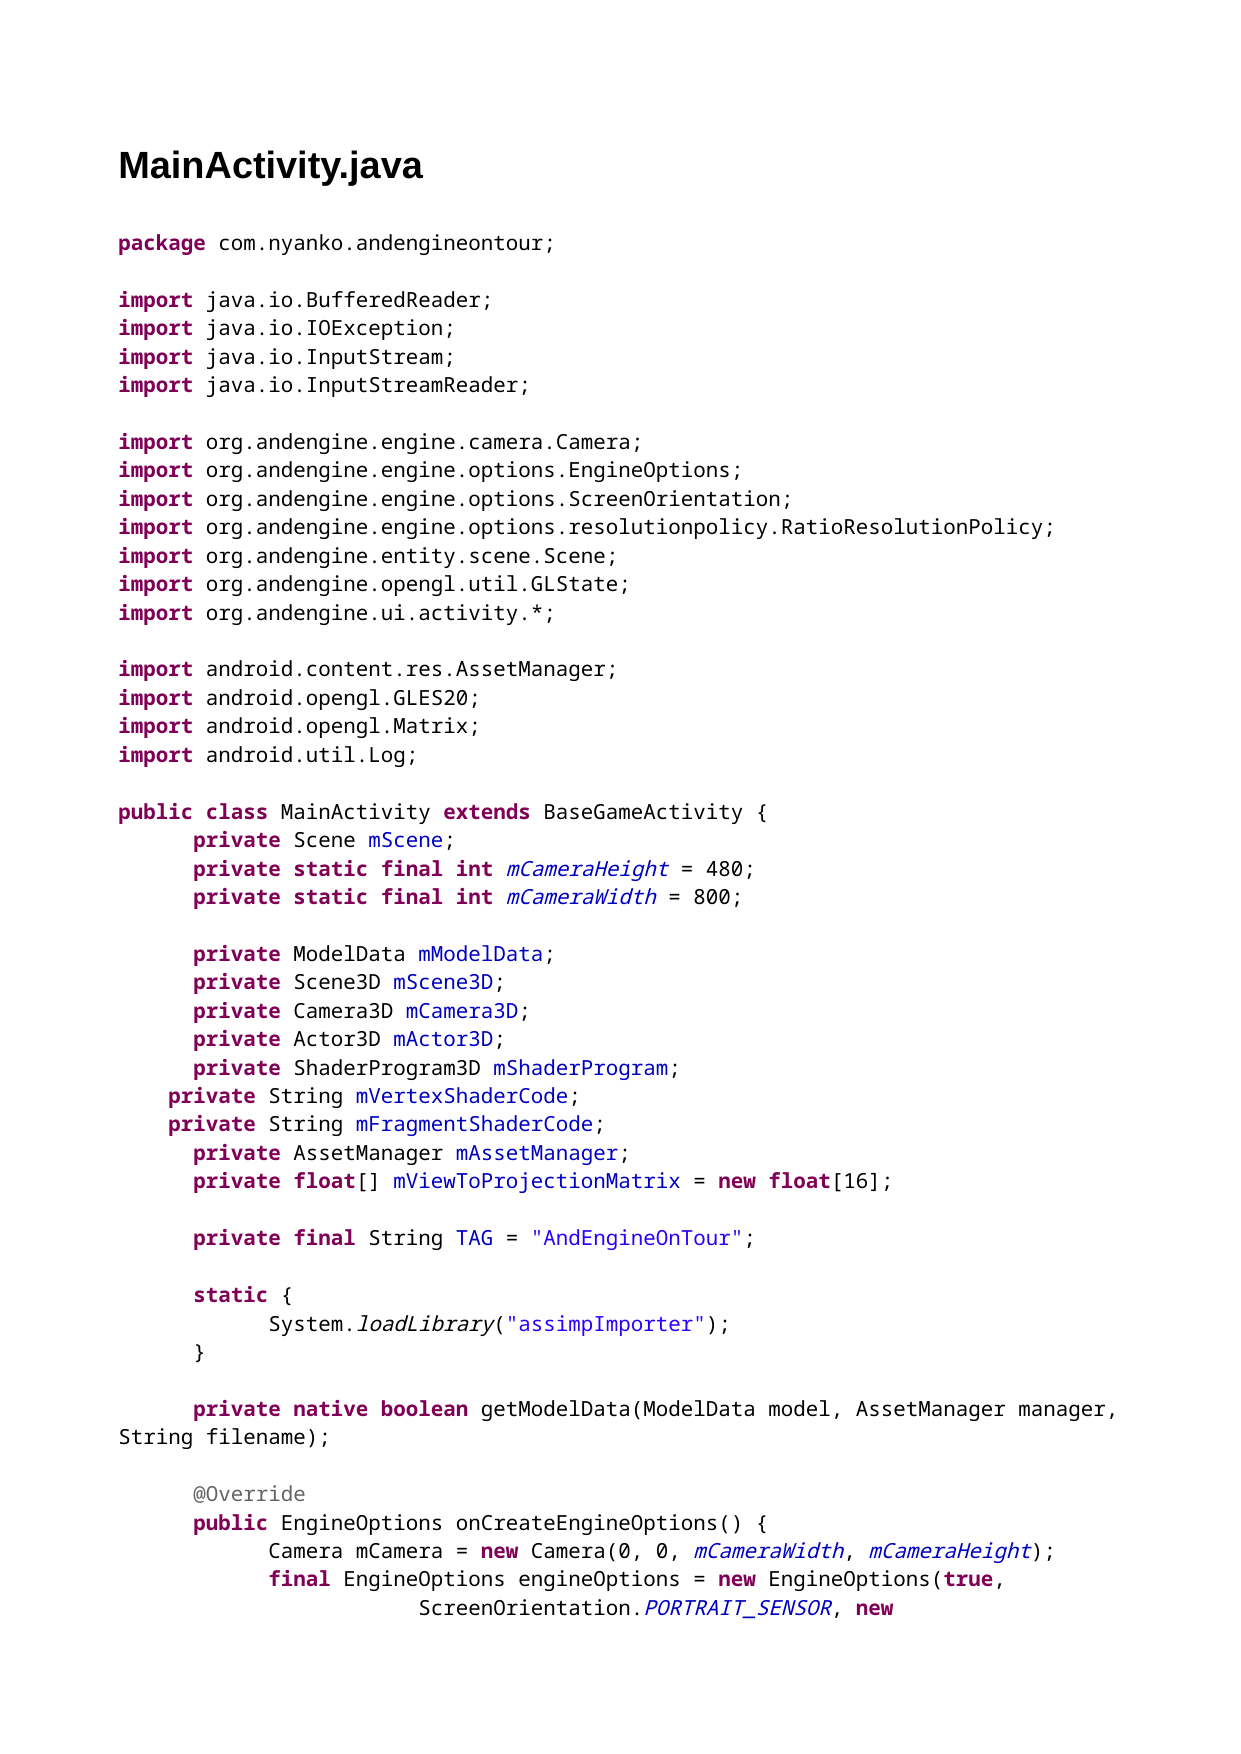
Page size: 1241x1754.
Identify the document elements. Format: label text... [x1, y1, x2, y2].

text private ModelData mModelData; [118, 939, 1122, 967]
text Camera mCamera = new Camera(0, 0, mCameraWidth, mCameraHeight); [118, 1536, 1122, 1564]
text public class MainActivity extends BaseGameActivity { [118, 797, 1122, 825]
text import java.io.IOException; [118, 313, 1122, 342]
text private Scene mScene; [118, 825, 1122, 854]
text import java.io.InputStream; [118, 342, 1122, 370]
text } [118, 1337, 1122, 1366]
text package com.nyanko.andengineontour; [118, 228, 1122, 256]
text ScreenOrientation.PORTRAIT_SENSOR, new [118, 1593, 1122, 1621]
text static { [118, 1280, 1122, 1309]
text private float[] mViewToProjectionMatrix = new float[16]; [118, 1166, 1122, 1195]
text private static final int mCameraWidth = 800; [118, 882, 1122, 911]
text @Override [118, 1479, 1122, 1508]
text private Camera3D mCamera3D; [118, 996, 1122, 1024]
text import android.opengl.Matrix; [118, 711, 1122, 740]
text private String mFragmentShaderCode; [118, 1109, 1122, 1138]
text public EngineOptions onCreateEngineOptions() { [118, 1508, 1122, 1536]
text private native boolean getModelData(ModelData model, AssetManager manager, String filename); [118, 1394, 1122, 1451]
text private static final int mCameraHeight = 480; [118, 854, 1122, 882]
text private Actor3D mActor3D; [118, 1024, 1122, 1053]
text import org.andengine.entity.scene.Scene; [118, 541, 1122, 569]
subtitle MainActivity.java [118, 143, 1122, 187]
text import android.opengl.GLES20; [118, 683, 1122, 711]
text import org.andengine.engine.camera.Camera; [118, 427, 1122, 456]
text import java.io.InputStreamReader; [118, 370, 1122, 399]
text System.loadLibrary("assimpImporter"); [118, 1309, 1122, 1337]
text private String mVertexShaderCode; [118, 1081, 1122, 1109]
text import org.andengine.opengl.util.GLState; [118, 569, 1122, 598]
text private AssetManager mAssetManager; [118, 1138, 1122, 1166]
text import org.andengine.ui.activity.*; [118, 598, 1122, 626]
text import java.io.BufferedReader; [118, 285, 1122, 313]
text import android.util.Log; [118, 740, 1122, 768]
text final EngineOptions engineOptions = new EngineOptions(true, [118, 1564, 1122, 1593]
text import android.content.res.AssetManager; [118, 654, 1122, 683]
text private final String TAG = "AndEngineOnTour"; [118, 1223, 1122, 1252]
text import org.andengine.engine.options.resolutionpolicy.RatioResolutionPolicy; [118, 512, 1122, 541]
text private Scene3D mScene3D; [118, 967, 1122, 996]
text import org.andengine.engine.options.EngineOptions; [118, 456, 1122, 484]
text import org.andengine.engine.options.ScreenOrientation; [118, 484, 1122, 512]
text private ShaderProgram3D mShaderProgram; [118, 1053, 1122, 1081]
